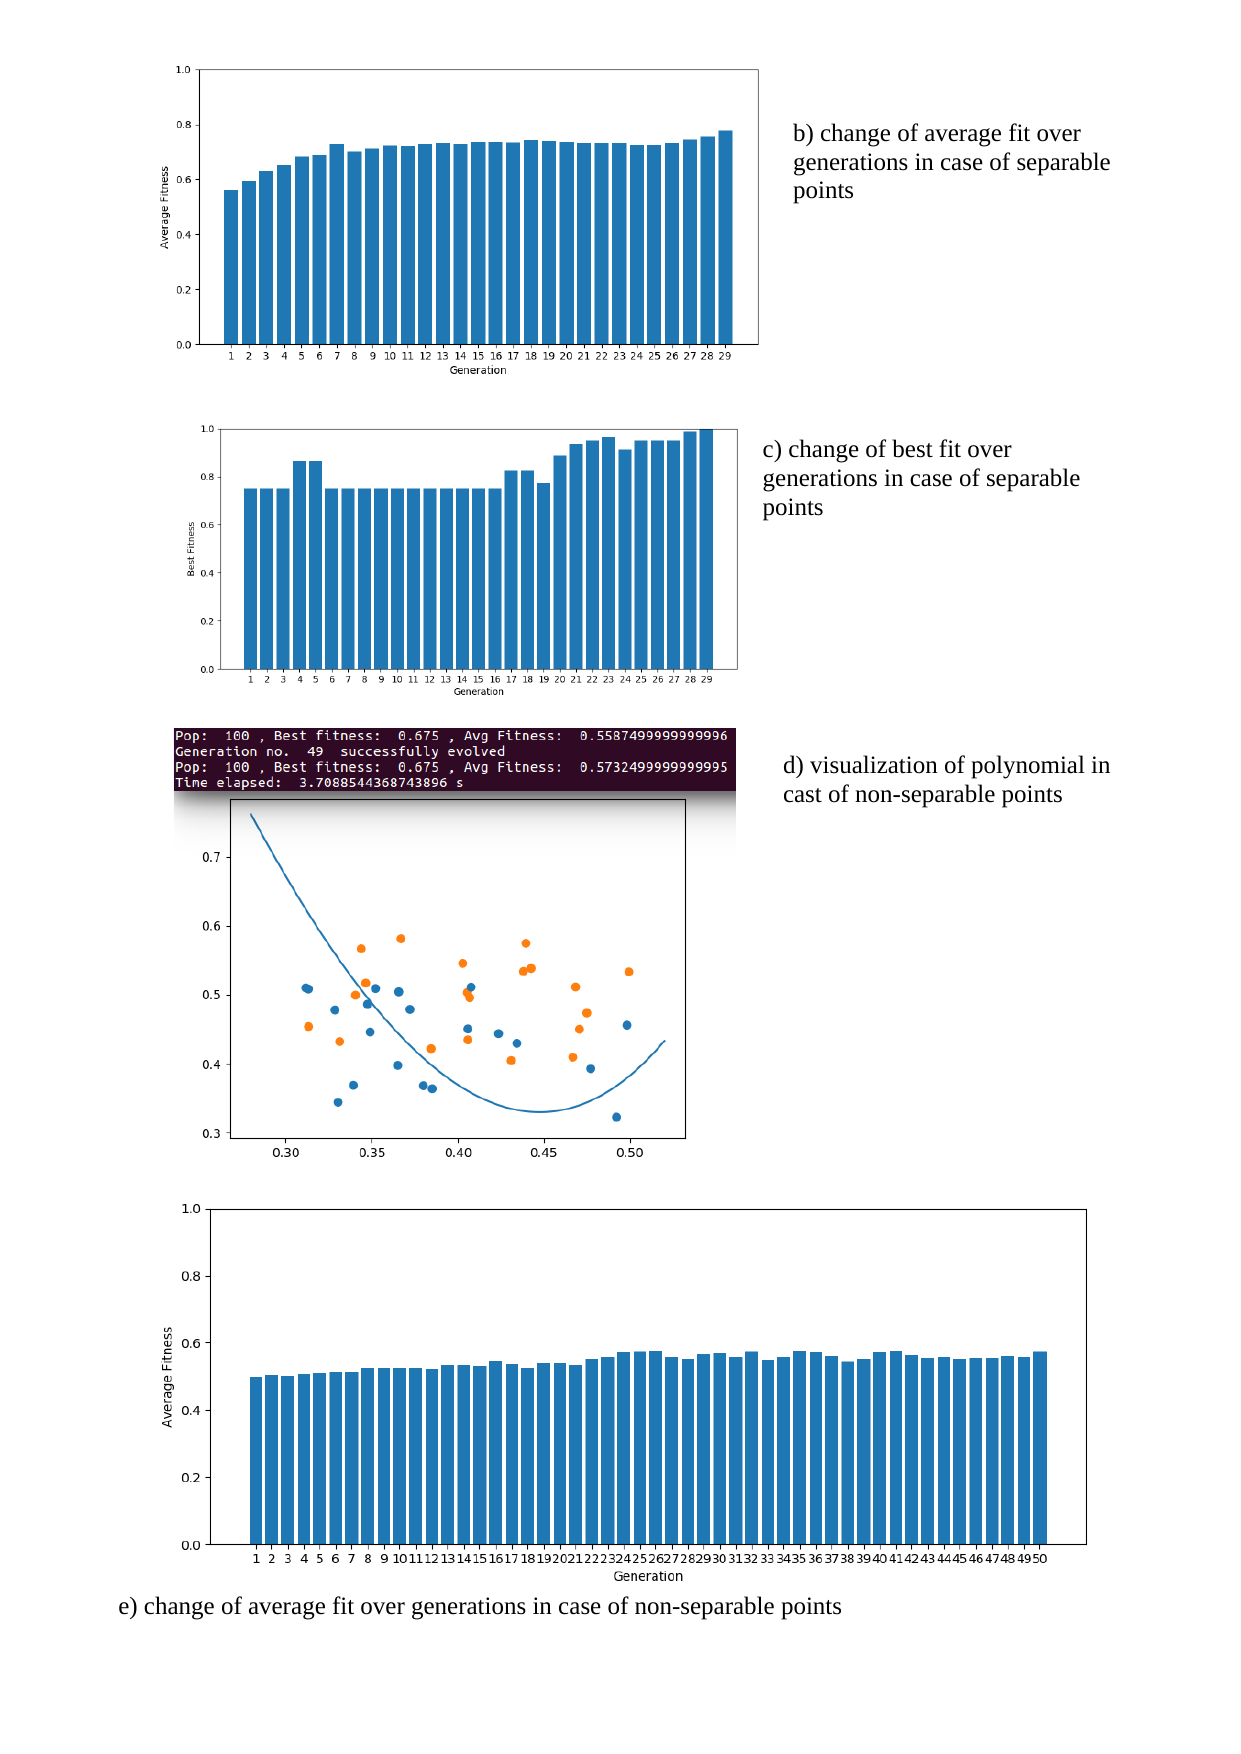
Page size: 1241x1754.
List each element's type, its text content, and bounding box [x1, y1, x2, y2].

text d) visualization of polynomial in cast of non-separable points [736, 751, 1122, 808]
text e) change of average fit over generations in case of non-separable points [118, 1182, 1122, 1619]
picture [152, 1182, 1107, 1591]
picture [169, 405, 763, 701]
picture [173, 728, 736, 1166]
text c) change of best fit over generations in case of separable points [763, 434, 1122, 521]
text b) change of average fit over generations in case of separable points [793, 118, 1122, 204]
picture [137, 41, 793, 380]
text [118, 434, 169, 521]
text [118, 751, 173, 808]
text [118, 118, 137, 204]
